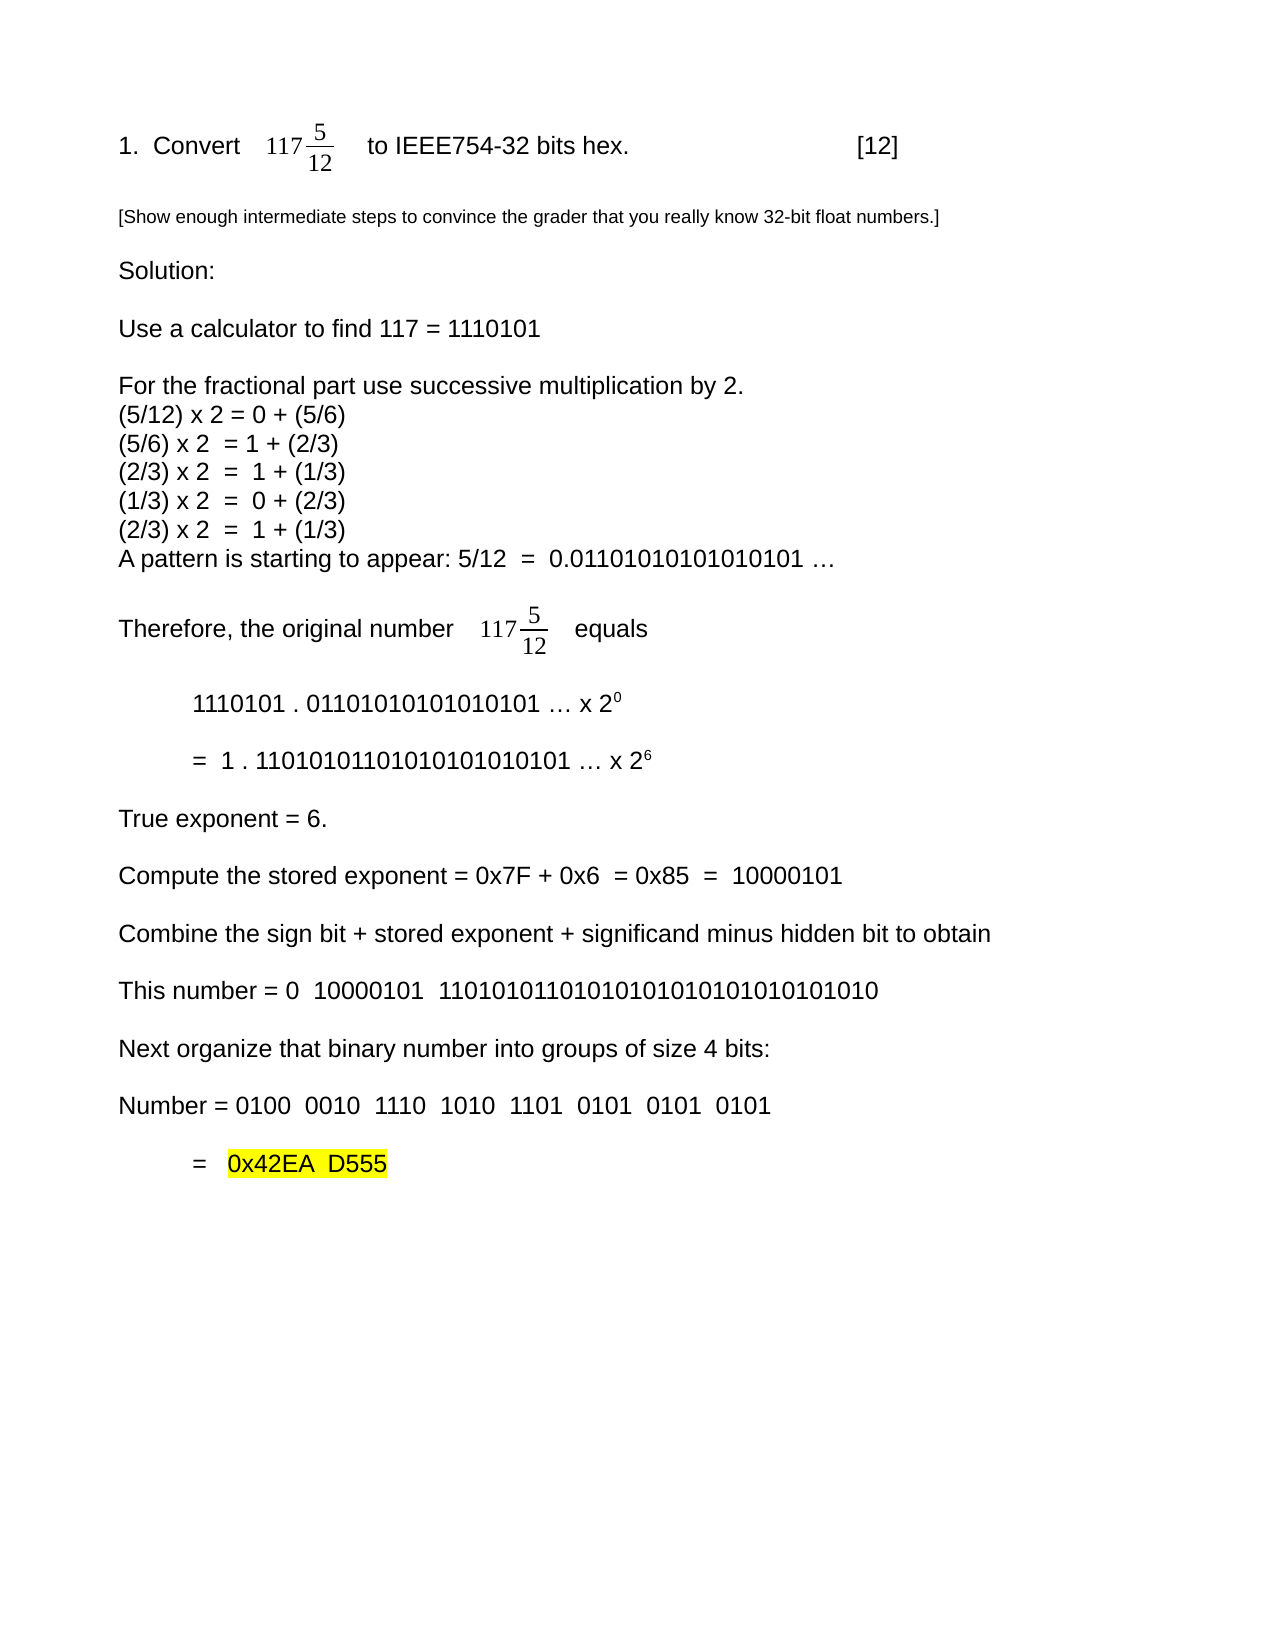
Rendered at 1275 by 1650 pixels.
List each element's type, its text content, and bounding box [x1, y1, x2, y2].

text (5/6) x 2 = 1 + (2/3) [118, 429, 1157, 457]
text [Show enough intermediate steps to convince the grader that you really know 32-bit float numbers.] [118, 206, 1157, 227]
text A pattern is starting to appear: 5/12 = 0.01101010101010101 … [118, 544, 1157, 572]
text True exponent = 6. [118, 804, 1157, 833]
text For the fractional part use successive multiplication by 2. [118, 371, 1157, 400]
text Solution: [118, 256, 1157, 285]
text (2/3) x 2 = 1 + (1/3) [118, 515, 1157, 544]
text Next organize that binary number into groups of size 4 bits: [118, 1034, 1157, 1063]
text Number = 0100 0010 1110 1010 1101 0101 0101 0101 [118, 1091, 1157, 1120]
text Combine the sign bit + stored exponent + significand minus hidden bit to obtain [118, 919, 1157, 948]
text 1110101 . 01101010101010101 … x 20 [118, 689, 1157, 718]
text (2/3) x 2 = 1 + (1/3) [118, 457, 1157, 486]
text Compute the stored exponent = 0x7F + 0x6 = 0x85 = 10000101 [118, 861, 1157, 890]
text This number = 0 10000101 11010101101010101010101010101010 [118, 976, 1157, 1005]
text Use a calculator to find 117 = 1110101 [118, 314, 1157, 342]
text Therefore, the original number equals [118, 601, 1157, 660]
text = 0x42EA D555 [118, 1149, 1157, 1178]
text (1/3) x 2 = 0 + (2/3) [118, 486, 1157, 515]
text = 1 . 11010101101010101010101 … x 26 [118, 746, 1157, 775]
text (5/12) x 2 = 0 + (5/6) [118, 400, 1157, 429]
text 1. Convert to IEEE754-32 bits hex. [12] [118, 118, 1157, 177]
